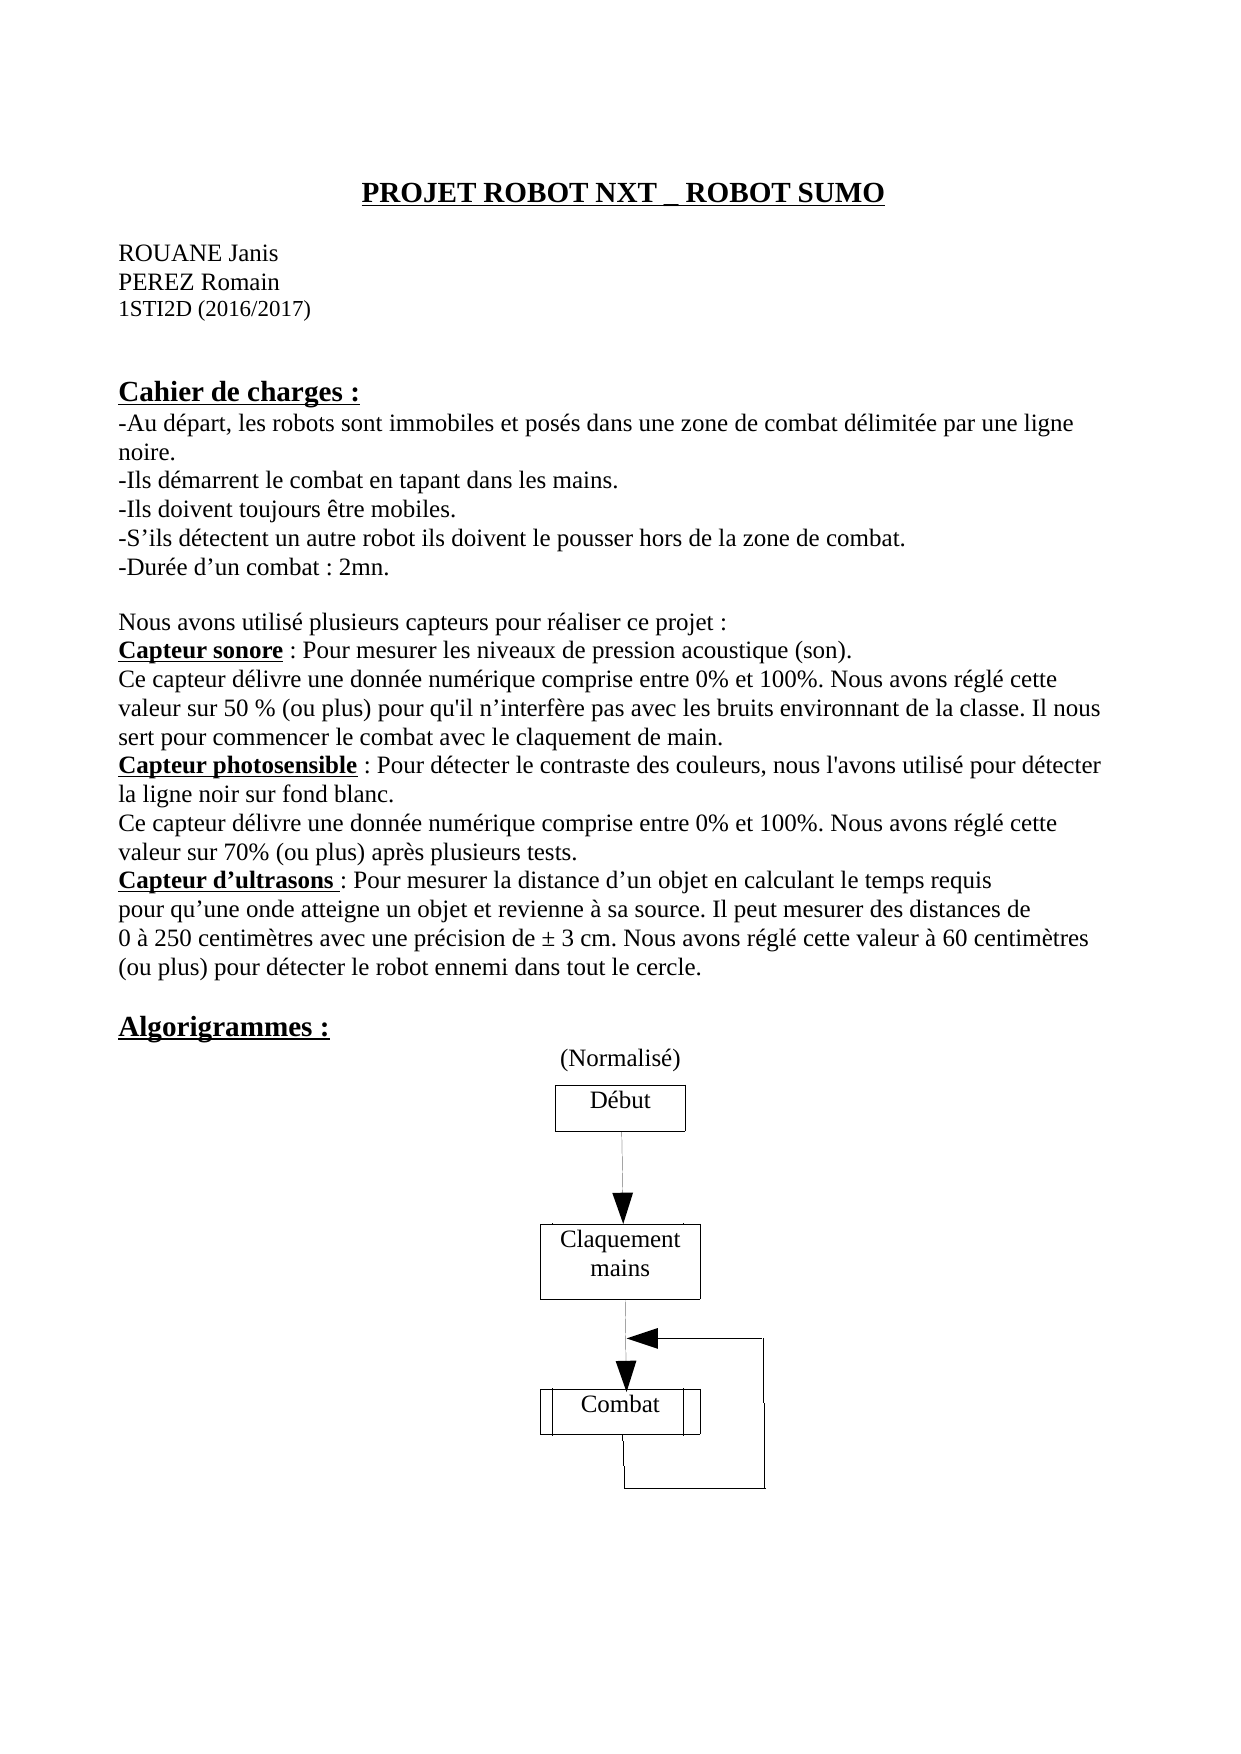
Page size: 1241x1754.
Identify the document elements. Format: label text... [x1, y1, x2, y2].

text Claquement mains [541, 1225, 700, 1282]
text 1STI2D (2016/2017) [118, 295, 1122, 322]
text Algorigrammes : [118, 1009, 1122, 1043]
text pour qu’une onde atteigne un objet et revienne à sa source. Il peut mesurer des distances de [118, 894, 1122, 923]
text ROUANE Janis [118, 238, 1122, 267]
text Capteur d’ultrasons : Pour mesurer la distance d’un objet en calculant le temps requis [118, 866, 1122, 894]
text Combat [553, 1390, 683, 1418]
text (Normalisé) [118, 1043, 1122, 1072]
text 0 à 250 centimètres avec une précision de ± 3 cm. Nous avons réglé cette valeur à 60 centimètres (ou plus) pour détecter le robot ennemi dans tout le cercle. [118, 923, 1122, 981]
text PEREZ Romain [118, 267, 1122, 295]
text Nous avons utilisé plusieurs capteurs pour réaliser ce projet : [118, 607, 1122, 636]
text -Ils doivent toujours être mobiles. [118, 494, 1122, 523]
text Ce capteur délivre une donnée numérique comprise entre 0% et 100%. Nous avons réglé cette valeur sur 50 % (ou plus) pour qu'il n’interfère pas avec les bruits environnant de la classe. Il nous sert pour commencer le combat avec le claquement de main. [118, 664, 1122, 751]
text -Durée d’un combat : 2mn. [118, 552, 1122, 581]
text Début [556, 1086, 685, 1113]
text -Au départ, les robots sont immobiles et posés dans une zone de combat délimitée par une ligne noire. [118, 408, 1122, 466]
text -S’ils détectent un autre robot ils doivent le pousser hors de la zone de combat. [118, 523, 1122, 552]
text PROJET ROBOT NXT _ ROBOT SUMO [118, 176, 1122, 209]
text Capteur sonore : Pour mesurer les niveaux de pression acoustique (son). [118, 636, 1122, 664]
text [541, 1390, 552, 1418]
text Capteur photosensible : Pour détecter le contraste des couleurs, nous l'avons utilisé pour détecter la ligne noir sur fond blanc. [118, 751, 1122, 808]
text -Ils démarrent le combat en tapant dans les mains. [118, 466, 1122, 494]
text Cahier de charges : [118, 374, 1122, 408]
text [684, 1390, 700, 1418]
text Ce capteur délivre une donnée numérique comprise entre 0% et 100%. Nous avons réglé cette valeur sur 70% (ou plus) après plusieurs tests. [118, 808, 1122, 866]
